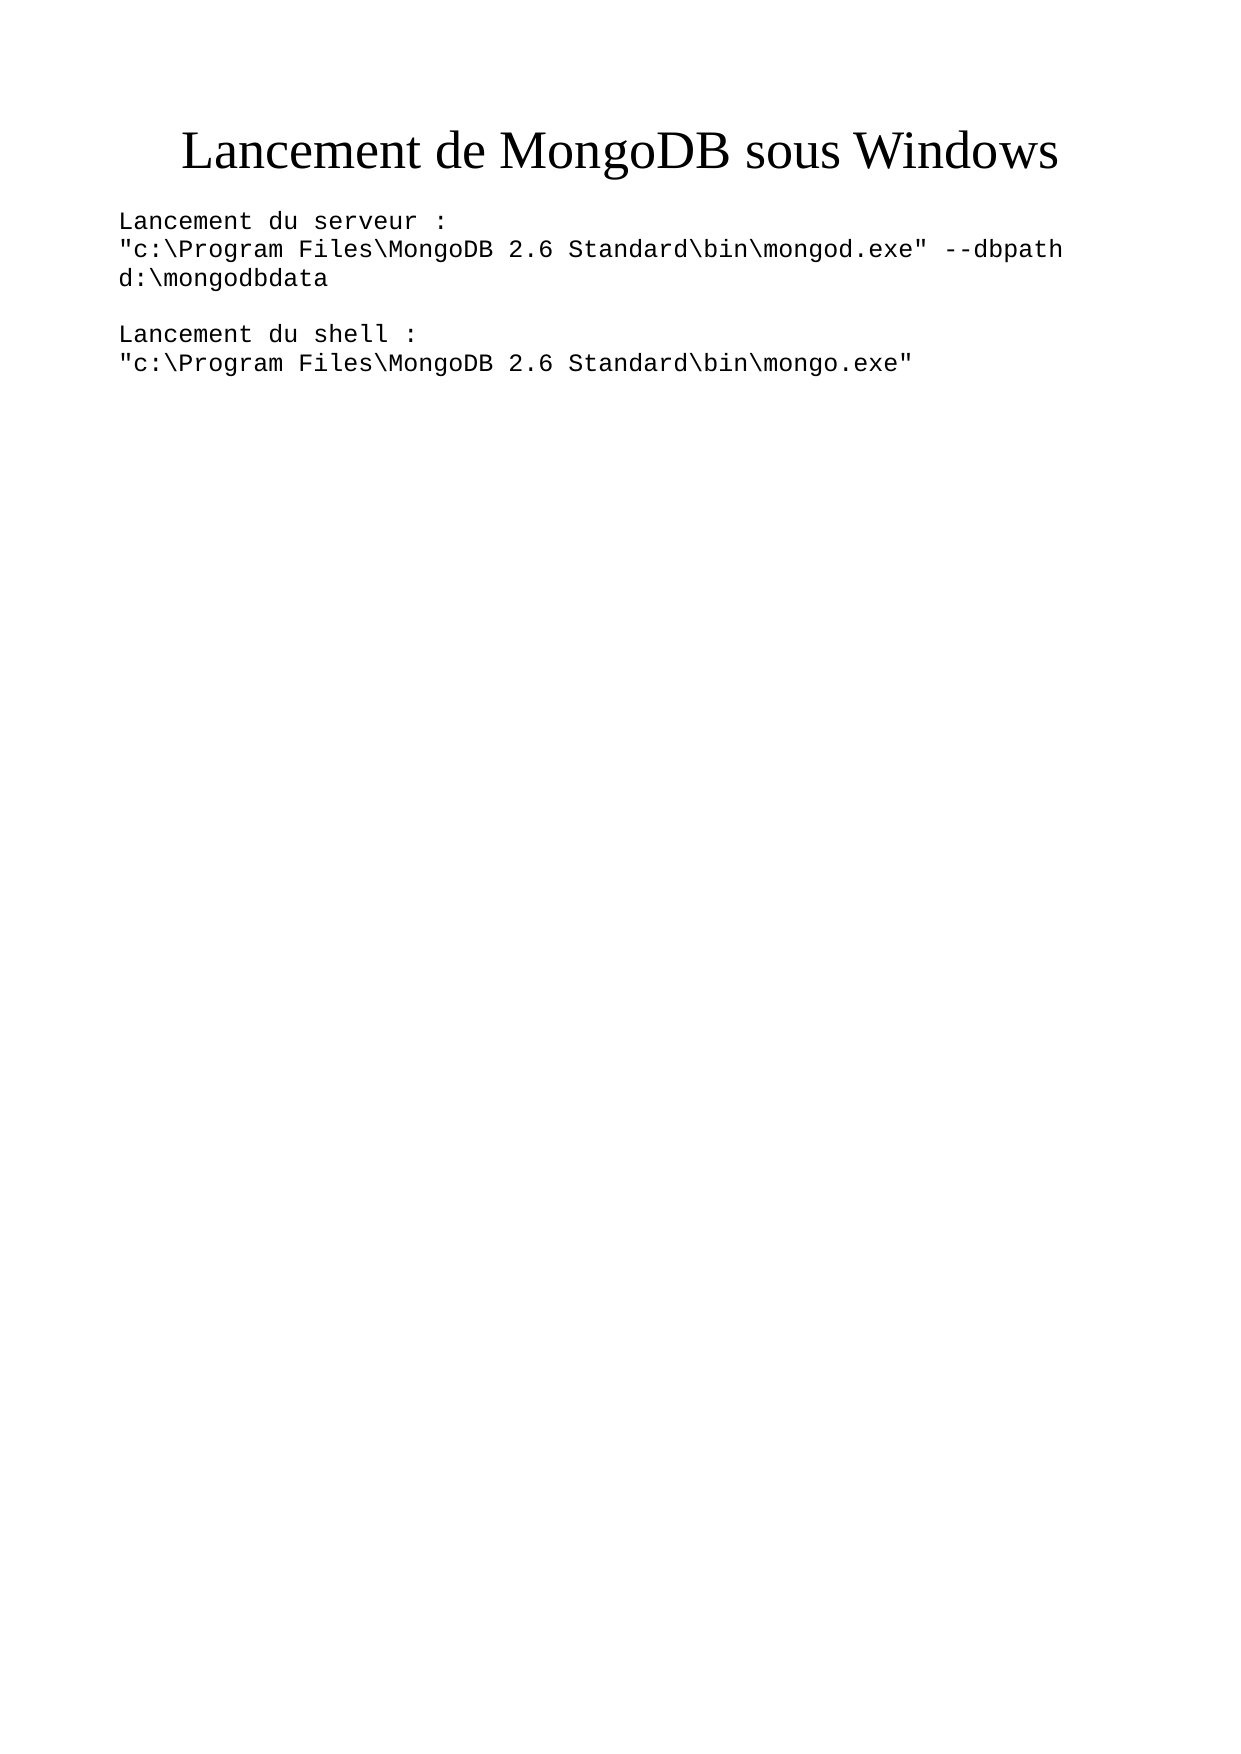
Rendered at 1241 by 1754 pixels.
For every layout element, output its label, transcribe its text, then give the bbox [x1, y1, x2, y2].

text "c:\Program Files\MongoDB 2.6 Standard\bin\mongo.exe" [118, 350, 1122, 379]
text Lancement du serveur : [118, 209, 1122, 237]
text Lancement de MongoDB sous Windows [118, 118, 1122, 180]
text "c:\Program Files\MongoDB 2.6 Standard\bin\mongod.exe" --dbpath d:\mongodbdata [118, 237, 1122, 294]
text Lancement du shell : [118, 322, 1122, 350]
